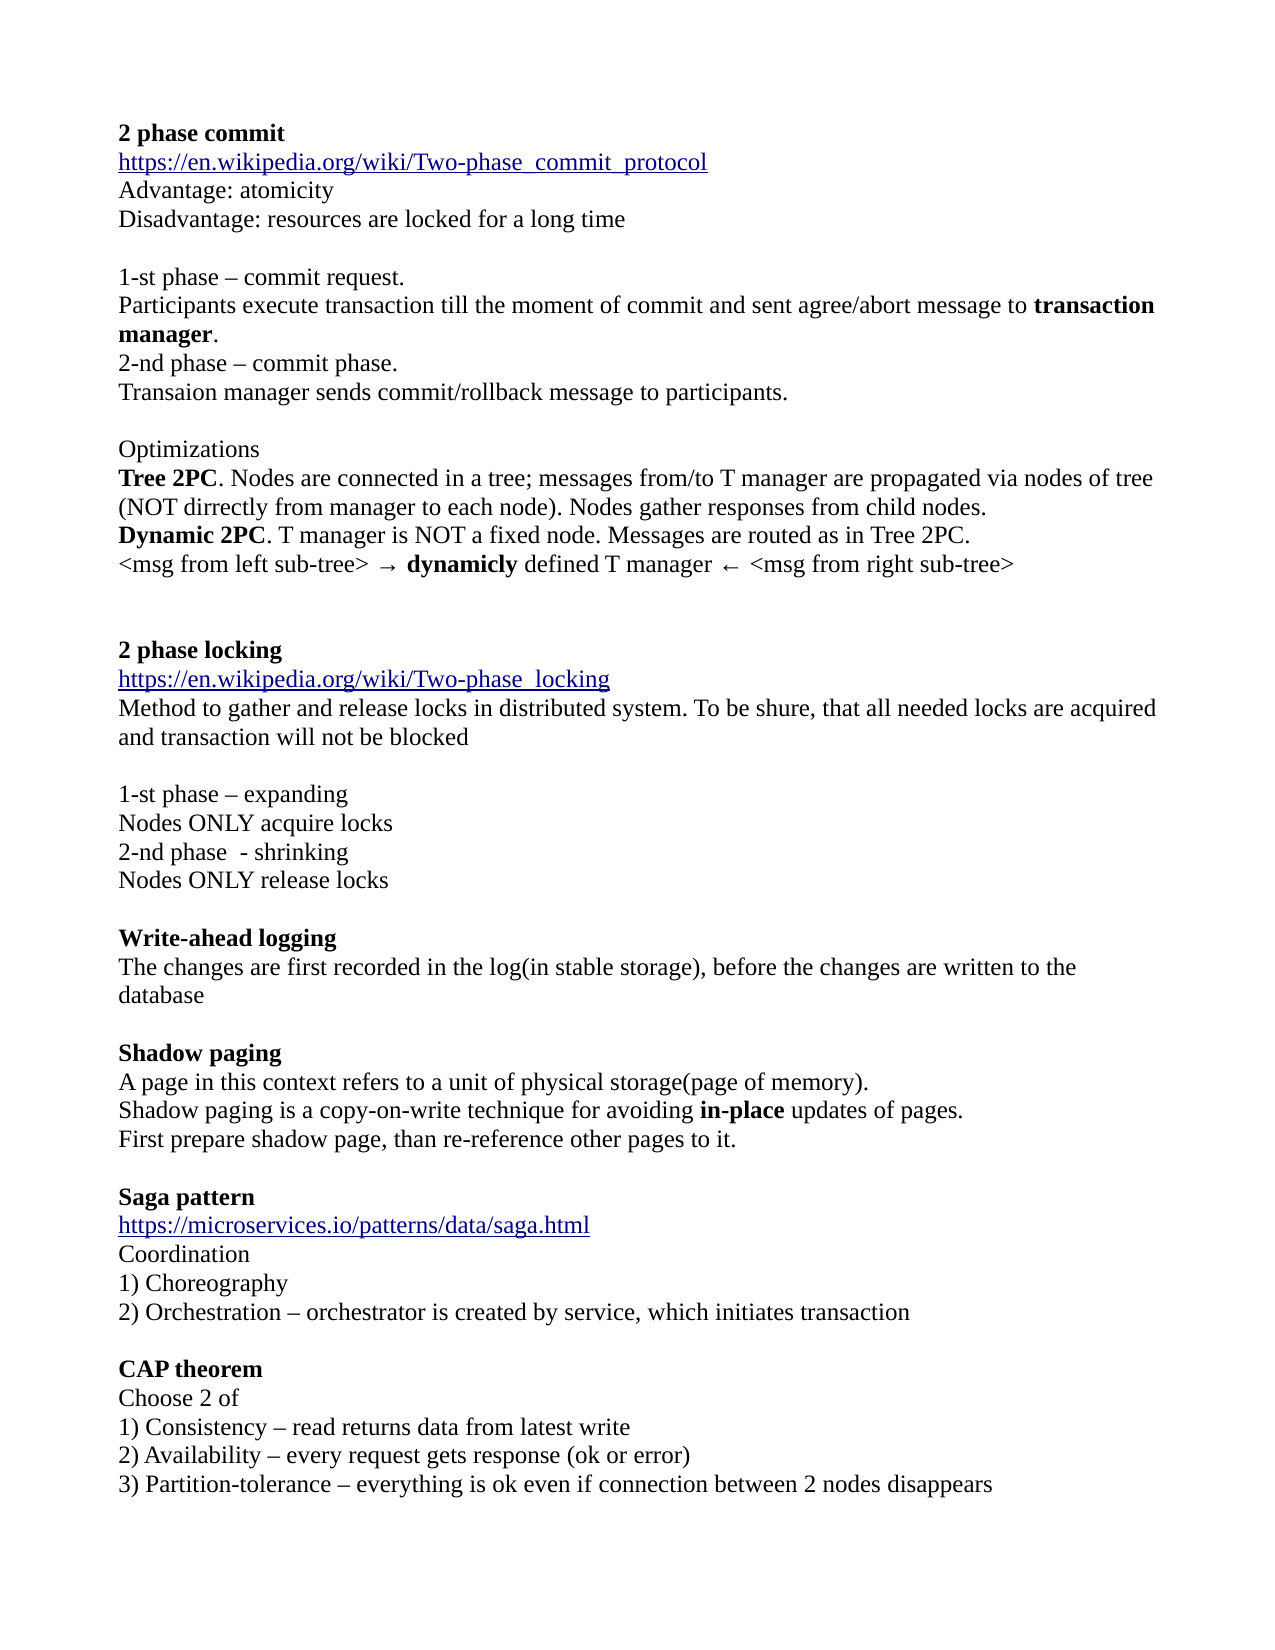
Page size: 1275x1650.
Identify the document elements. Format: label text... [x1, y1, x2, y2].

text 2-nd phase - shrinking [118, 837, 1157, 866]
text Optimizations [118, 434, 1157, 463]
text Coordination [118, 1239, 1157, 1268]
text Advantage: atomicity [118, 176, 1157, 204]
text 2 phase commit [118, 118, 1157, 147]
text 2 phase locking [118, 636, 1157, 664]
text 1) Choreography [118, 1268, 1157, 1297]
text A page in this context refers to a unit of physical storage(page of memory). [118, 1067, 1157, 1096]
text Participants execute transaction till the moment of commit and sent agree/abort message to transaction manager. [118, 291, 1157, 348]
text Shadow paging is a copy-on-write technique for avoiding in-place updates of pages. [118, 1096, 1157, 1124]
text Choose 2 of [118, 1383, 1157, 1412]
text https://microservices.io/patterns/data/saga.html [118, 1211, 1157, 1239]
text Nodes ONLY acquire locks [118, 808, 1157, 837]
text Nodes ONLY release locks [118, 866, 1157, 894]
text Write-ahead logging [118, 923, 1157, 952]
text <msg from left sub-tree> → dynamicly defined T manager ← <msg from right sub-tree> [118, 549, 1157, 578]
text 3) Partition-tolerance – everything is ok even if connection between 2 nodes disappears [118, 1469, 1157, 1498]
text Saga pattern [118, 1182, 1157, 1211]
text 2-nd phase – commit phase. [118, 348, 1157, 377]
text Disadvantage: resources are locked for a long time [118, 204, 1157, 233]
text 1-st phase – commit request. [118, 262, 1157, 291]
text Shadow paging [118, 1038, 1157, 1067]
text 2) Orchestration – orchestrator is created by service, which initiates transaction [118, 1297, 1157, 1326]
text Dynamic 2PC. T manager is NOT a fixed node. Messages are routed as in Tree 2PC. [118, 521, 1157, 549]
text https://en.wikipedia.org/wiki/Two-phase_commit_protocol [118, 147, 1157, 176]
text Transaion manager sends commit/rollback message to participants. [118, 377, 1157, 406]
text 1-st phase – expanding [118, 779, 1157, 808]
text 1) Consistency – read returns data from latest write [118, 1412, 1157, 1441]
text First prepare shadow page, than re-reference other pages to it. [118, 1124, 1157, 1153]
text Method to gather and release locks in distributed system. To be shure, that all needed locks are acquired and transaction will not be blocked [118, 693, 1157, 751]
text https://en.wikipedia.org/wiki/Two-phase_locking [118, 664, 1157, 693]
text The changes are first recorded in the log(in stable storage), before the changes are written to the database [118, 952, 1157, 1009]
text 2) Availability – every request gets response (ok or error) [118, 1441, 1157, 1469]
text CAP theorem [118, 1354, 1157, 1383]
text Tree 2PC. Nodes are connected in a tree; messages from/to T manager are propagated via nodes of tree (NOT dirrectly from manager to each node). Nodes gather responses from child nodes. [118, 463, 1157, 521]
